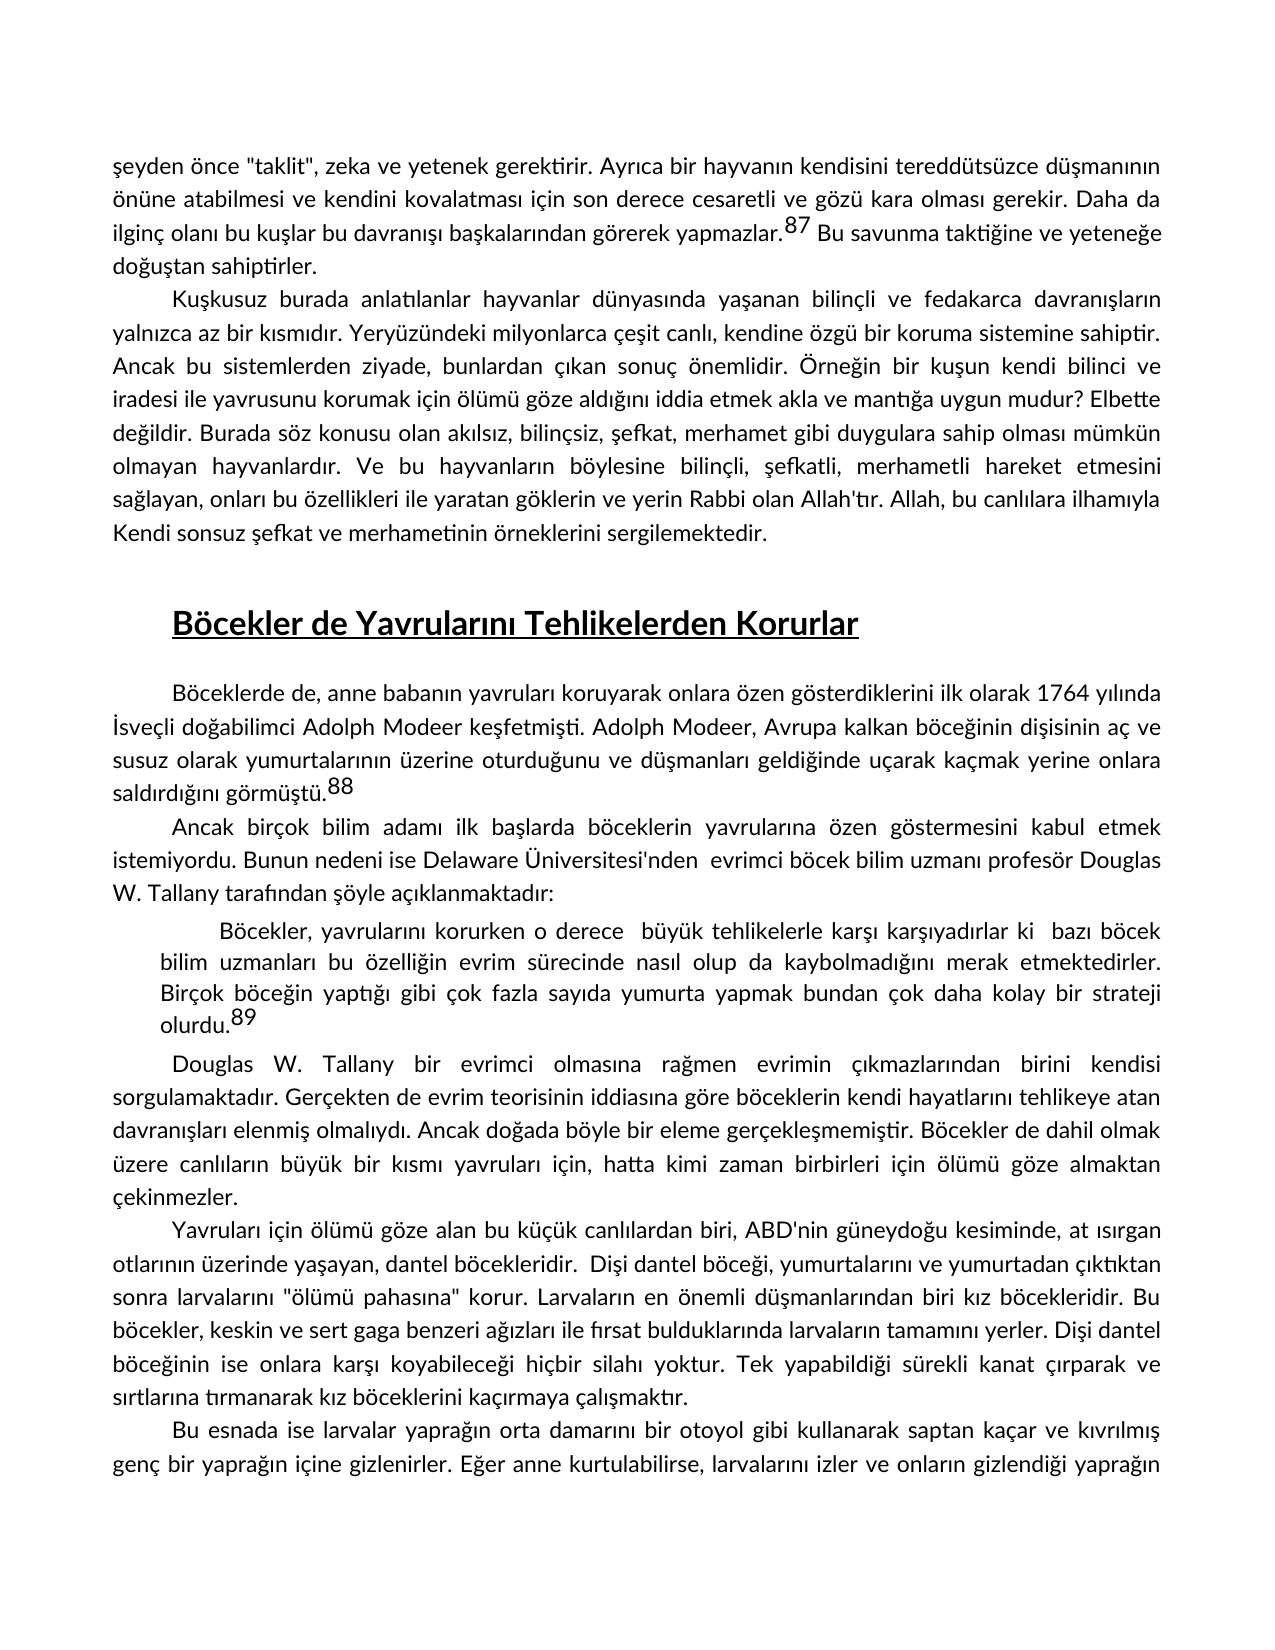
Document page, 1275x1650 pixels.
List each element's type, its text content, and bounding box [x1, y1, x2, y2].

text Böcekler de Yavrularını Tehlikelerden Korurlar [112, 608, 1162, 642]
text Douglas W. Tallany bir evrimci olmasına rağmen evrimin çıkmazlarından birini kendisi sorgulamaktadır. Gerçekten de evrim teorisinin iddiasına göre böceklerin kendi hayatlarını tehlikeye atan davranışları elenmiş olmalıydı. Ancak doğada böyle bir eleme gerçekleşmemiştir. Böcekler de dahil olmak üzere canlıların büyük bir kısmı yavruları için, hatta kimi zaman birbirleri için ölümü göze almaktan çekinmezler. [112, 1045, 1162, 1212]
text Böceklerde de, anne babanın yavruları koruyarak onlara özen gösterdiklerini ilk olarak 1764 yılında İsveçli doğabilimci Adolph Modeer keşfetmişti. Adolph Modeer, Avrupa kalkan böceğinin dişisinin aç ve susuz olarak yumurtalarının üzerine oturduğunu ve düşmanları geldiğinde uçarak kaçmak yerine onlara saldırdığını görmüştü.88 [112, 675, 1162, 808]
text Ancak birçok bilim adamı ilk başlarda böceklerin yavrularına özen göstermesini kabul etmek istemiyordu. Bunun nedeni ise Delaware Üniversitesi'nden evrimci böcek bilim uzmanı profesör Douglas W. Tallany tarafından şöyle açıklanmaktadır: [112, 808, 1162, 908]
text Bu esnada ise larvalar yaprağın orta damarını bir otoyol gibi kullanarak saptan kaçar ve kıvrılmış genç bir yaprağın içine gizlenirler. Eğer anne kurtulabilirse, larvalarını izler ve onların gizlendiği yaprağın [112, 1412, 1162, 1479]
text Kuşkusuz burada anlatılanlar hayvanlar dünyasında yaşanan bilinçli ve fedakarca davranışların yalnızca az bir kısmıdır. Yeryüzündeki milyonlarca çeşit canlı, kendine özgü bir koruma sistemine sahiptir. Ancak bu sistemlerden ziyade, bunlardan çıkan sonuç önemlidir. Örneğin bir kuşun kendi bilinci ve iradesi ile yavrusunu korumak için ölümü göze aldığını iddia etmek akla ve mantığa uygun mudur? Elbette değildir. Burada söz konusu olan akılsız, bilinçsiz, şefkat, merhamet gibi duygulara sahip olması mümkün olmayan hayvanlardır. Ve bu hayvanların böylesine bilinçli, şefkatli, merhametli hareket etmesini sağlayan, onları bu özellikleri ile yaratan göklerin ve yerin Rabbi olan Allah'tır. Allah, bu canlılara ilhamıyla Kendi sonsuz şefkat ve merhametinin örneklerini sergilemektedir. [112, 281, 1162, 548]
text Böcekler, yavrularını korurken o derece büyük tehlikelerle karşı karşıyadırlar ki bazı böcek bilim uzmanları bu özelliğin evrim sürecinde nasıl olup da kaybolmadığını merak etmektedirler. Birçok böceğin yaptığı gibi çok fazla sayıda yumurta yapmak bundan çok daha kolay bir strateji olurdu.89 [160, 914, 1162, 1039]
text şeyden önce "taklit", zeka ve yetenek gerektirir. Ayrıca bir hayvanın kendisini tereddütsüzce düşmanının önüne atabilmesi ve kendini kovalatması için son derece cesaretli ve gözü kara olması gerekir. Daha da ilginç olanı bu kuşlar bu davranışı başkalarından görerek yapmazlar.87 Bu savunma taktiğine ve yeteneğe doğuştan sahiptirler. [112, 148, 1162, 281]
text Yavruları için ölümü göze alan bu küçük canlılardan biri, ABD'nin güneydoğu kesiminde, at ısırgan otlarının üzerinde yaşayan, dantel böcekleridir. Dişi dantel böceği, yumurtalarını ve yumurtadan çıktıktan sonra larvalarını "ölümü pahasına" korur. Larvaların en önemli düşmanlarından biri kız böcekleridir. Bu böcekler, keskin ve sert gaga benzeri ağızları ile fırsat bulduklarında larvaların tamamını yerler. Dişi dantel böceğinin ise onlara karşı koyabileceği hiçbir silahı yoktur. Tek yapabildiği sürekli kanat çırparak ve sırtlarına tırmanarak kız böceklerini kaçırmaya çalışmaktır. [112, 1212, 1162, 1412]
